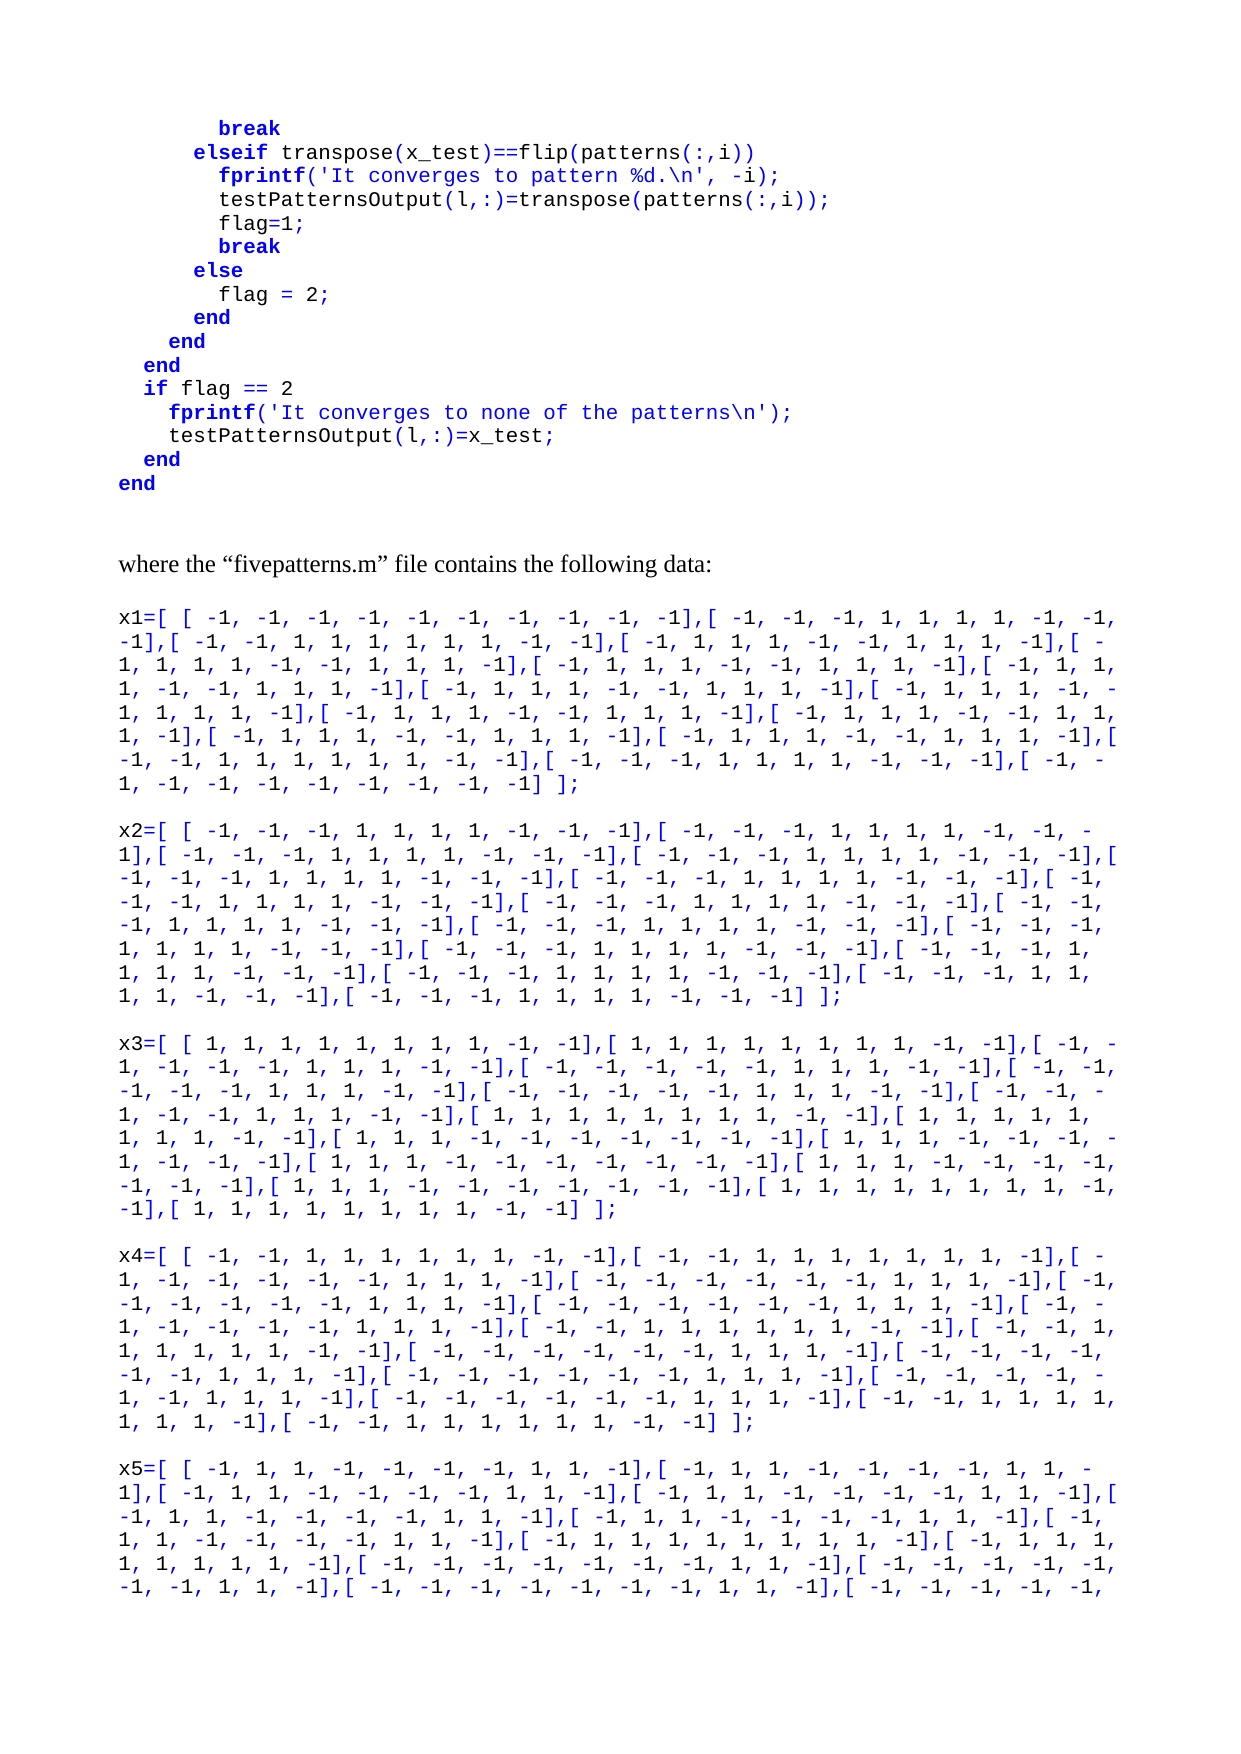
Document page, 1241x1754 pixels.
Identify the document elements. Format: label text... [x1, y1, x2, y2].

text x3=[ [ 1, 1, 1, 1, 1, 1, 1, 1, -1, -1],[ 1, 1, 1, 1, 1, 1, 1, 1, -1, -1],[ -1, -1, -1, -1, -1, 1, 1, 1, -1, -1],[ -1, -1, -1, -1, -1, 1, 1, 1, -1, -1],[ -1, -1, -1, -1, -1, 1, 1, 1, -1, -1],[ -1, -1, -1, -1, -1, 1, 1, 1, -1, -1],[ -1, -1, -1, -1, -1, 1, 1, 1, -1, -1],[ 1, 1, 1, 1, 1, 1, 1, 1, -1, -1],[ 1, 1, 1, 1, 1, 1, 1, 1, -1, -1],[ 1, 1, 1, -1, -1, -1, -1, -1, -1, -1],[ 1, 1, 1, -1, -1, -1, -1, -1, -1, -1],[ 1, 1, 1, -1, -1, -1, -1, -1, -1, -1],[ 1, 1, 1, -1, -1, -1, -1, -1, -1, -1],[ 1, 1, 1, -1, -1, -1, -1, -1, -1, -1],[ 1, 1, 1, 1, 1, 1, 1, 1, -1, -1],[ 1, 1, 1, 1, 1, 1, 1, 1, -1, -1] ]; [118, 1033, 1122, 1222]
text x2=[ [ -1, -1, -1, 1, 1, 1, 1, -1, -1, -1],[ -1, -1, -1, 1, 1, 1, 1, -1, -1, -1],[ -1, -1, -1, 1, 1, 1, 1, -1, -1, -1],[ -1, -1, -1, 1, 1, 1, 1, -1, -1, -1],[ -1, -1, -1, 1, 1, 1, 1, -1, -1, -1],[ -1, -1, -1, 1, 1, 1, 1, -1, -1, -1],[ -1, -1, -1, 1, 1, 1, 1, -1, -1, -1],[ -1, -1, -1, 1, 1, 1, 1, -1, -1, -1],[ -1, -1, -1, 1, 1, 1, 1, -1, -1, -1],[ -1, -1, -1, 1, 1, 1, 1, -1, -1, -1],[ -1, -1, -1, 1, 1, 1, 1, -1, -1, -1],[ -1, -1, -1, 1, 1, 1, 1, -1, -1, -1],[ -1, -1, -1, 1, 1, 1, 1, -1, -1, -1],[ -1, -1, -1, 1, 1, 1, 1, -1, -1, -1],[ -1, -1, -1, 1, 1, 1, 1, -1, -1, -1],[ -1, -1, -1, 1, 1, 1, 1, -1, -1, -1] ]; [118, 820, 1122, 1009]
text end [118, 449, 1122, 473]
text break [118, 236, 1122, 260]
text where the “fivepatterns.m” file contains the following data: [118, 549, 1122, 578]
text x4=[ [ -1, -1, 1, 1, 1, 1, 1, 1, -1, -1],[ -1, -1, 1, 1, 1, 1, 1, 1, 1, -1],[ -1, -1, -1, -1, -1, -1, 1, 1, 1, -1],[ -1, -1, -1, -1, -1, -1, 1, 1, 1, -1],[ -1, -1, -1, -1, -1, -1, 1, 1, 1, -1],[ -1, -1, -1, -1, -1, -1, 1, 1, 1, -1],[ -1, -1, -1, -1, -1, -1, 1, 1, 1, -1],[ -1, -1, 1, 1, 1, 1, 1, 1, -1, -1],[ -1, -1, 1, 1, 1, 1, 1, 1, -1, -1],[ -1, -1, -1, -1, -1, -1, 1, 1, 1, -1],[ -1, -1, -1, -1, -1, -1, 1, 1, 1, -1],[ -1, -1, -1, -1, -1, -1, 1, 1, 1, -1],[ -1, -1, -1, -1, -1, -1, 1, 1, 1, -1],[ -1, -1, -1, -1, -1, -1, 1, 1, 1, -1],[ -1, -1, 1, 1, 1, 1, 1, 1, 1, -1],[ -1, -1, 1, 1, 1, 1, 1, 1, -1, -1] ]; [118, 1246, 1122, 1435]
text fprintf('It converges to none of the patterns\n'); [118, 402, 1122, 426]
text x5=[ [ -1, 1, 1, -1, -1, -1, -1, 1, 1, -1],[ -1, 1, 1, -1, -1, -1, -1, 1, 1, -1],[ -1, 1, 1, -1, -1, -1, -1, 1, 1, -1],[ -1, 1, 1, -1, -1, -1, -1, 1, 1, -1],[ -1, 1, 1, -1, -1, -1, -1, 1, 1, -1],[ -1, 1, 1, -1, -1, -1, -1, 1, 1, -1],[ -1, 1, 1, -1, -1, -1, -1, 1, 1, -1],[ -1, 1, 1, 1, 1, 1, 1, 1, 1, -1],[ -1, 1, 1, 1, 1, 1, 1, 1, 1, -1],[ -1, -1, -1, -1, -1, -1, -1, 1, 1, -1],[ -1, -1, -1, -1, -1, -1, -1, 1, 1, -1],[ -1, -1, -1, -1, -1, -1, -1, 1, 1, -1],[ -1, -1, -1, -1, -1, [118, 1458, 1122, 1600]
text end [118, 354, 1122, 378]
text x1=[ [ -1, -1, -1, -1, -1, -1, -1, -1, -1, -1],[ -1, -1, -1, 1, 1, 1, 1, -1, -1, -1],[ -1, -1, 1, 1, 1, 1, 1, 1, -1, -1],[ -1, 1, 1, 1, -1, -1, 1, 1, 1, -1],[ -1, 1, 1, 1, -1, -1, 1, 1, 1, -1],[ -1, 1, 1, 1, -1, -1, 1, 1, 1, -1],[ -1, 1, 1, 1, -1, -1, 1, 1, 1, -1],[ -1, 1, 1, 1, -1, -1, 1, 1, 1, -1],[ -1, 1, 1, 1, -1, -1, 1, 1, 1, -1],[ -1, 1, 1, 1, -1, -1, 1, 1, 1, -1],[ -1, 1, 1, 1, -1, -1, 1, 1, 1, -1],[ -1, 1, 1, 1, -1, -1, 1, 1, 1, -1],[ -1, 1, 1, 1, -1, -1, 1, 1, 1, -1],[ -1, -1, 1, 1, 1, 1, 1, 1, -1, -1],[ -1, -1, -1, 1, 1, 1, 1, -1, -1, -1],[ -1, -1, -1, -1, -1, -1, -1, -1, -1, -1] ]; [118, 607, 1122, 796]
text else [118, 260, 1122, 284]
text flag=1; [118, 213, 1122, 236]
text elseif transpose(x_test)==flip(patterns(:,i)) [118, 142, 1122, 165]
text end [118, 331, 1122, 354]
text flag = 2; [118, 284, 1122, 307]
text testPatternsOutput(l,:)=x_test; [118, 426, 1122, 449]
text break [118, 118, 1122, 142]
text testPatternsOutput(l,:)=transpose(patterns(:,i)); [118, 189, 1122, 213]
text end [118, 473, 1122, 496]
text fprintf('It converges to pattern %d.\n', -i); [118, 165, 1122, 189]
text end [118, 307, 1122, 331]
text if flag == 2 [118, 378, 1122, 402]
